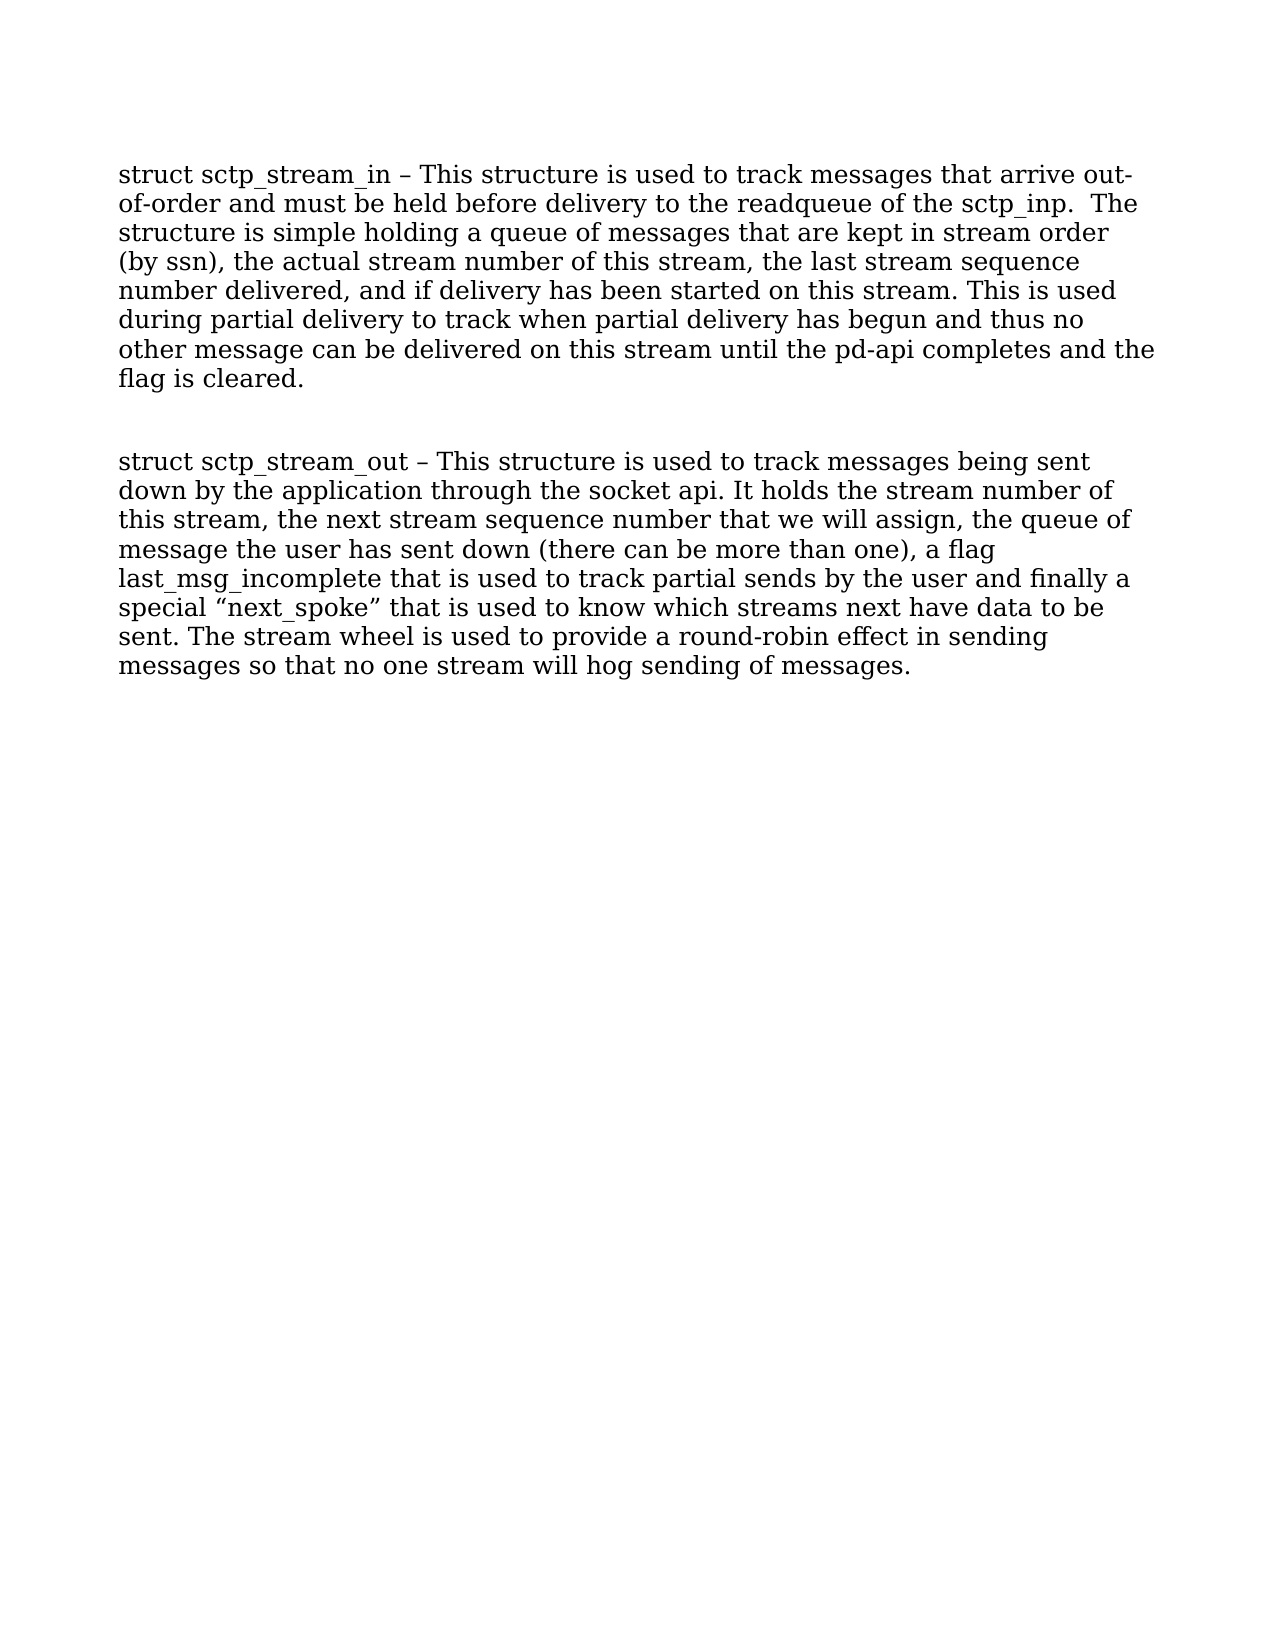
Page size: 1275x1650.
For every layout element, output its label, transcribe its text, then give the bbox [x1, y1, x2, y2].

text struct sctp_stream_out – This structure is used to track messages being sent down by the application through the socket api. It holds the stream number of this stream, the next stream sequence number that we will assign, the queue of message the user has sent down (there can be more than one), a flag last_msg_incomplete that is used to track partial sends by the user and finally a special “next_spoke” that is used to know which streams next have data to be sent. The stream wheel is used to provide a round-robin effect in sending messages so that no one stream will hog sending of messages. [118, 447, 1157, 681]
text struct sctp_stream_in – This structure is used to track messages that arrive out-of-order and must be held before delivery to the readqueue of the sctp_inp. The structure is simple holding a queue of messages that are kept in stream order (by ssn), the actual stream number of this stream, the last stream sequence number delivered, and if delivery has been started on this stream. This is used during partial delivery to track when partial delivery has begun and thus no other message can be delivered on this stream until the pd-api completes and the flag is cleared. [118, 160, 1157, 393]
